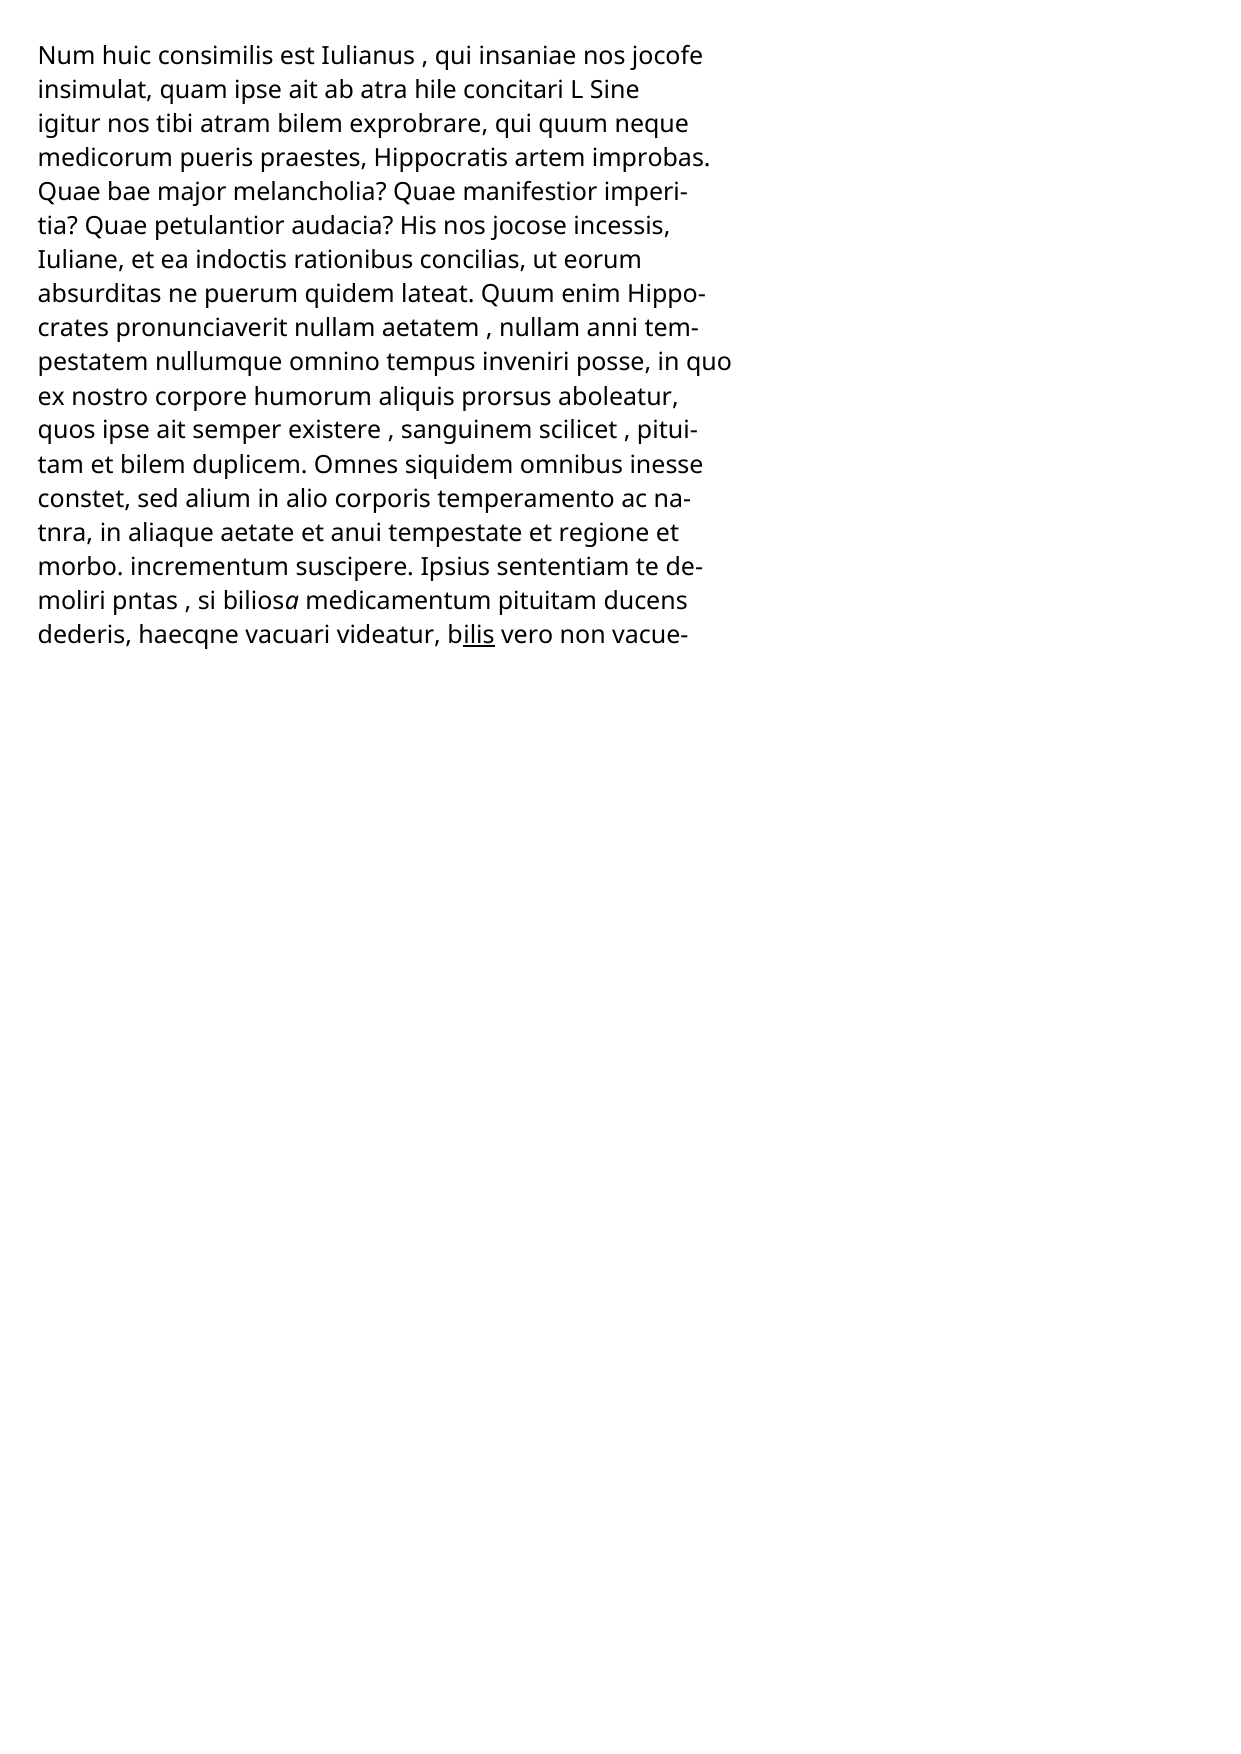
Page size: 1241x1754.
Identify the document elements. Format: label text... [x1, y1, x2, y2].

text Num huic consimilis est Iulianus , qui insaniae nos jocofe insimulat, quam ipse ait ab atra hile concitari L Sine igitur nos tibi atram bilem exprobrare, qui quum neque medicorum pueris praestes, Hippocratis artem improbas. Quae bae major melancholia? Quae manifestior imperi- tia? Quae petulantior audacia? His nos jocose incessis, Iuliane, et ea indoctis rationibus concilias, ut eorum absurditas ne puerum quidem lateat. Quum enim Hippo- crates pronunciaverit nullam aetatem , nullam anni tem- pestatem nullumque omnino tempus inveniri posse, in quo ex nostro corpore humorum aliquis prorsus aboleatur, quos ipse ait semper existere , sanguinem scilicet , pitui- tam et bilem duplicem. Omnes siquidem omnibus inesse constet, sed alium in alio corporis temperamento ac na- tnra, in aliaque aetate et anui tempestate et regione et morbo. incrementum suscipere. Ipsius sententiam te de- moliri pntas , si biliosa medicamentum pituitam ducens dederis, haecqne vacuari videatur, bilis vero non vacue- [37, 37, 1203, 651]
